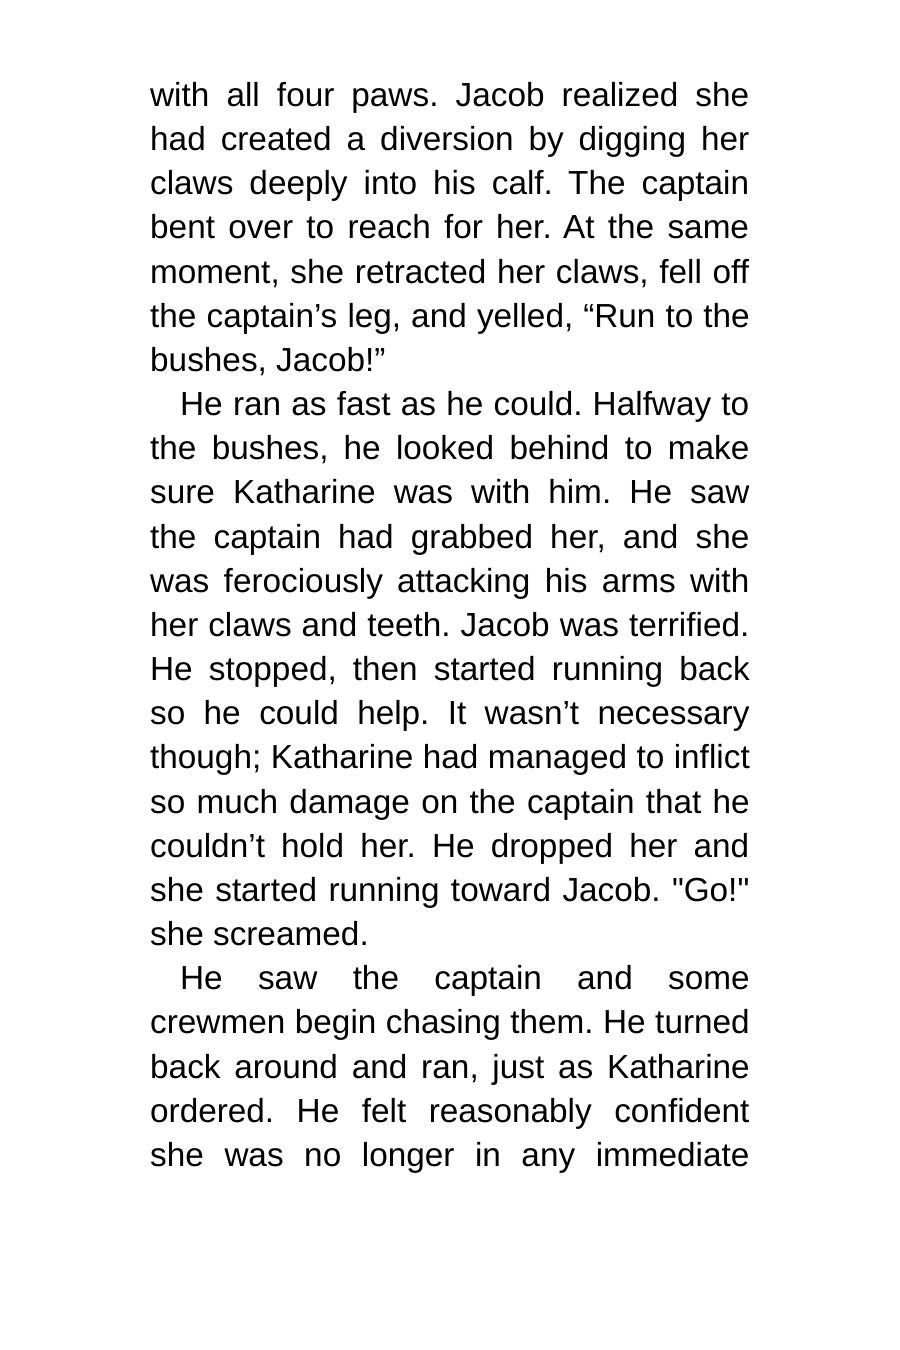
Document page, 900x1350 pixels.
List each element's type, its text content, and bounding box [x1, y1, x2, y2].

text He ran as fast as he could. Halfway to the bushes, he looked behind to make sure Katharine was with him. He saw the captain had grabbed her, and she was ferociously attacking his arms with her claws and teeth. Jacob was terrified. He stopped, then started running back so he could help. It wasn’t necessary though; Katharine had managed to inflict so much damage on the captain that he couldn’t hold her. He dropped her and she started running toward Jacob. "Go!" she screamed. [150, 384, 750, 953]
text with all four paws. Jacob realized she had created a diversion by digging her claws deeply into his calf. The captain bent over to reach for her. At the same moment, she retracted her claws, fell off the captain’s leg, and yelled, “Run to the bushes, Jacob!” [150, 75, 750, 378]
text He saw the captain and some crewmen begin chasing them. He turned back around and ran, just as Katharine ordered. He felt reasonably confident she was no longer in any immediate [150, 958, 750, 1173]
